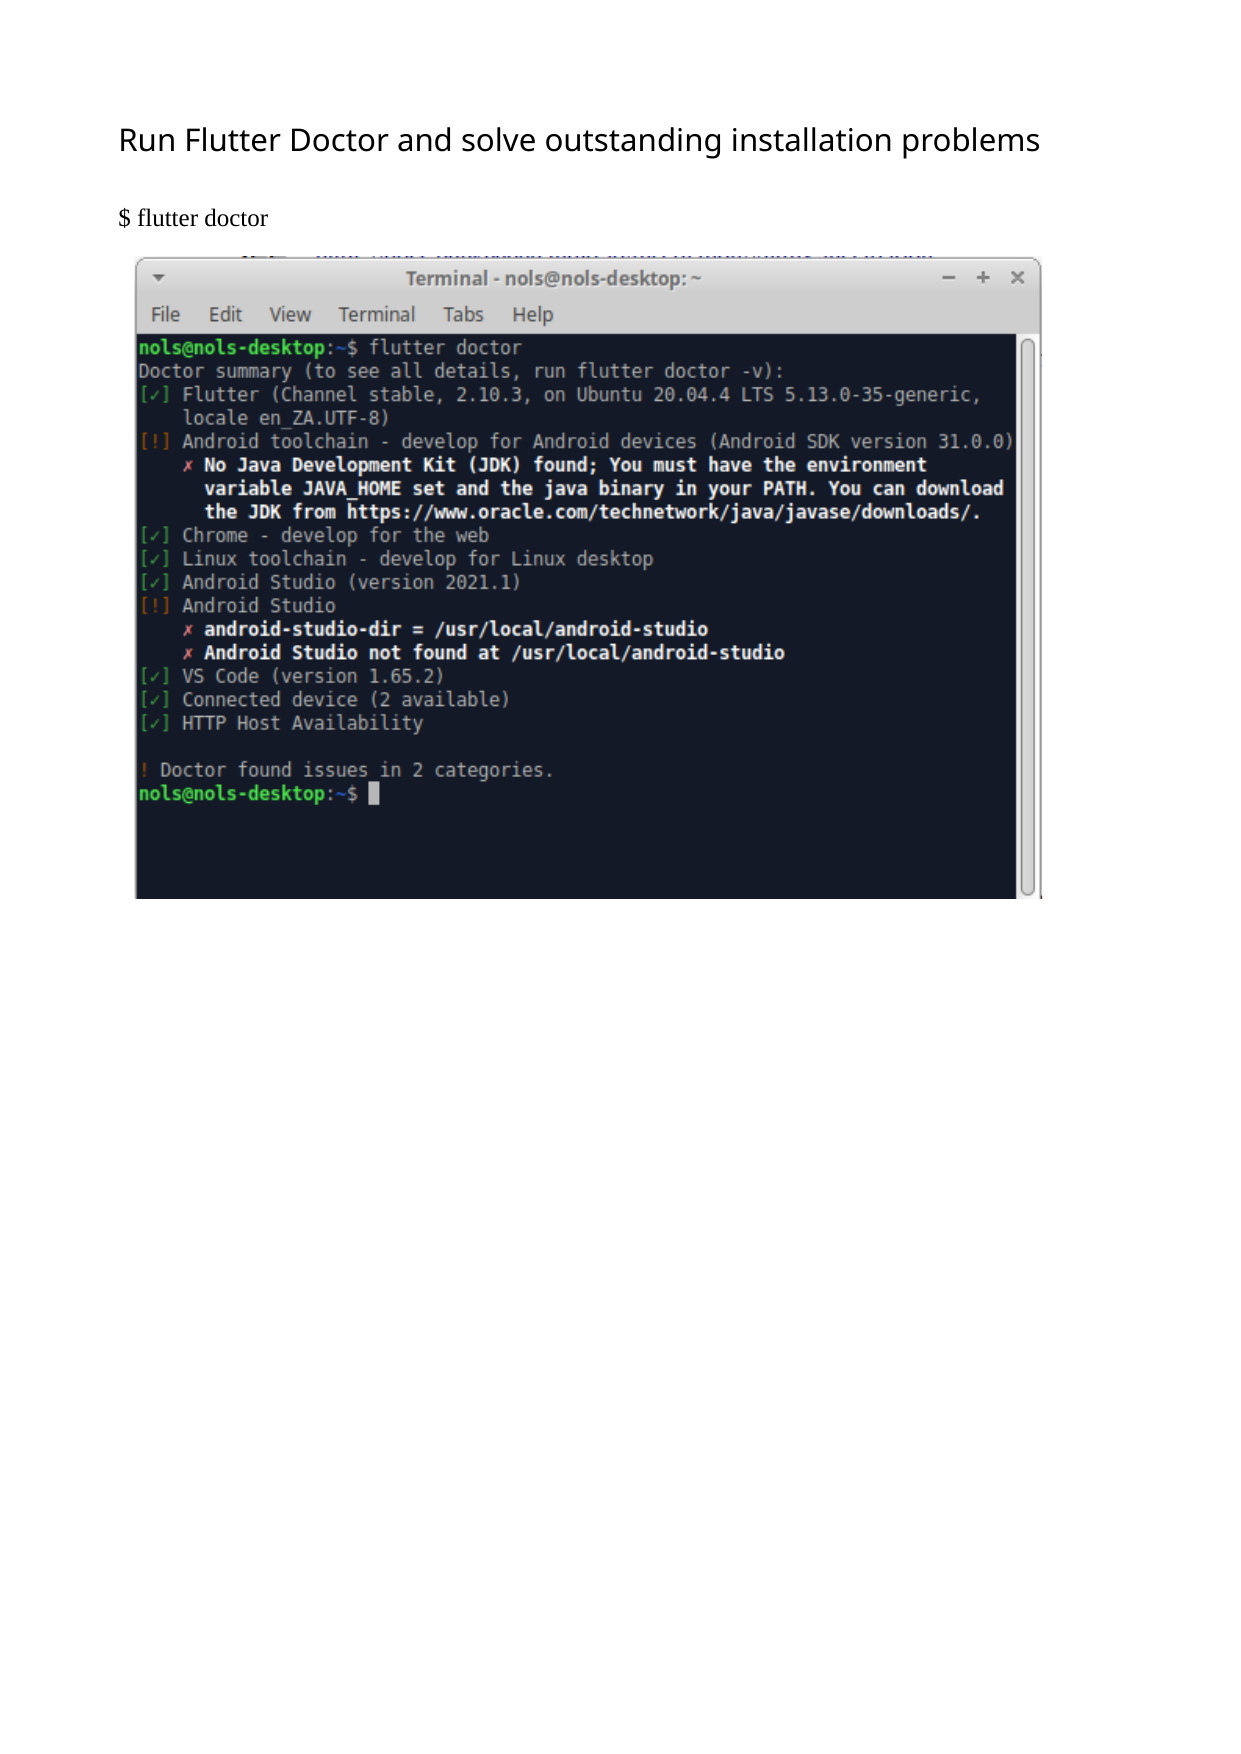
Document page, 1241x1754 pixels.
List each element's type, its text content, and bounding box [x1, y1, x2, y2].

text $ flutter doctor [118, 203, 1122, 232]
text Run Flutter Doctor and solve outstanding installation problems [118, 118, 1122, 161]
picture [134, 256, 1043, 899]
